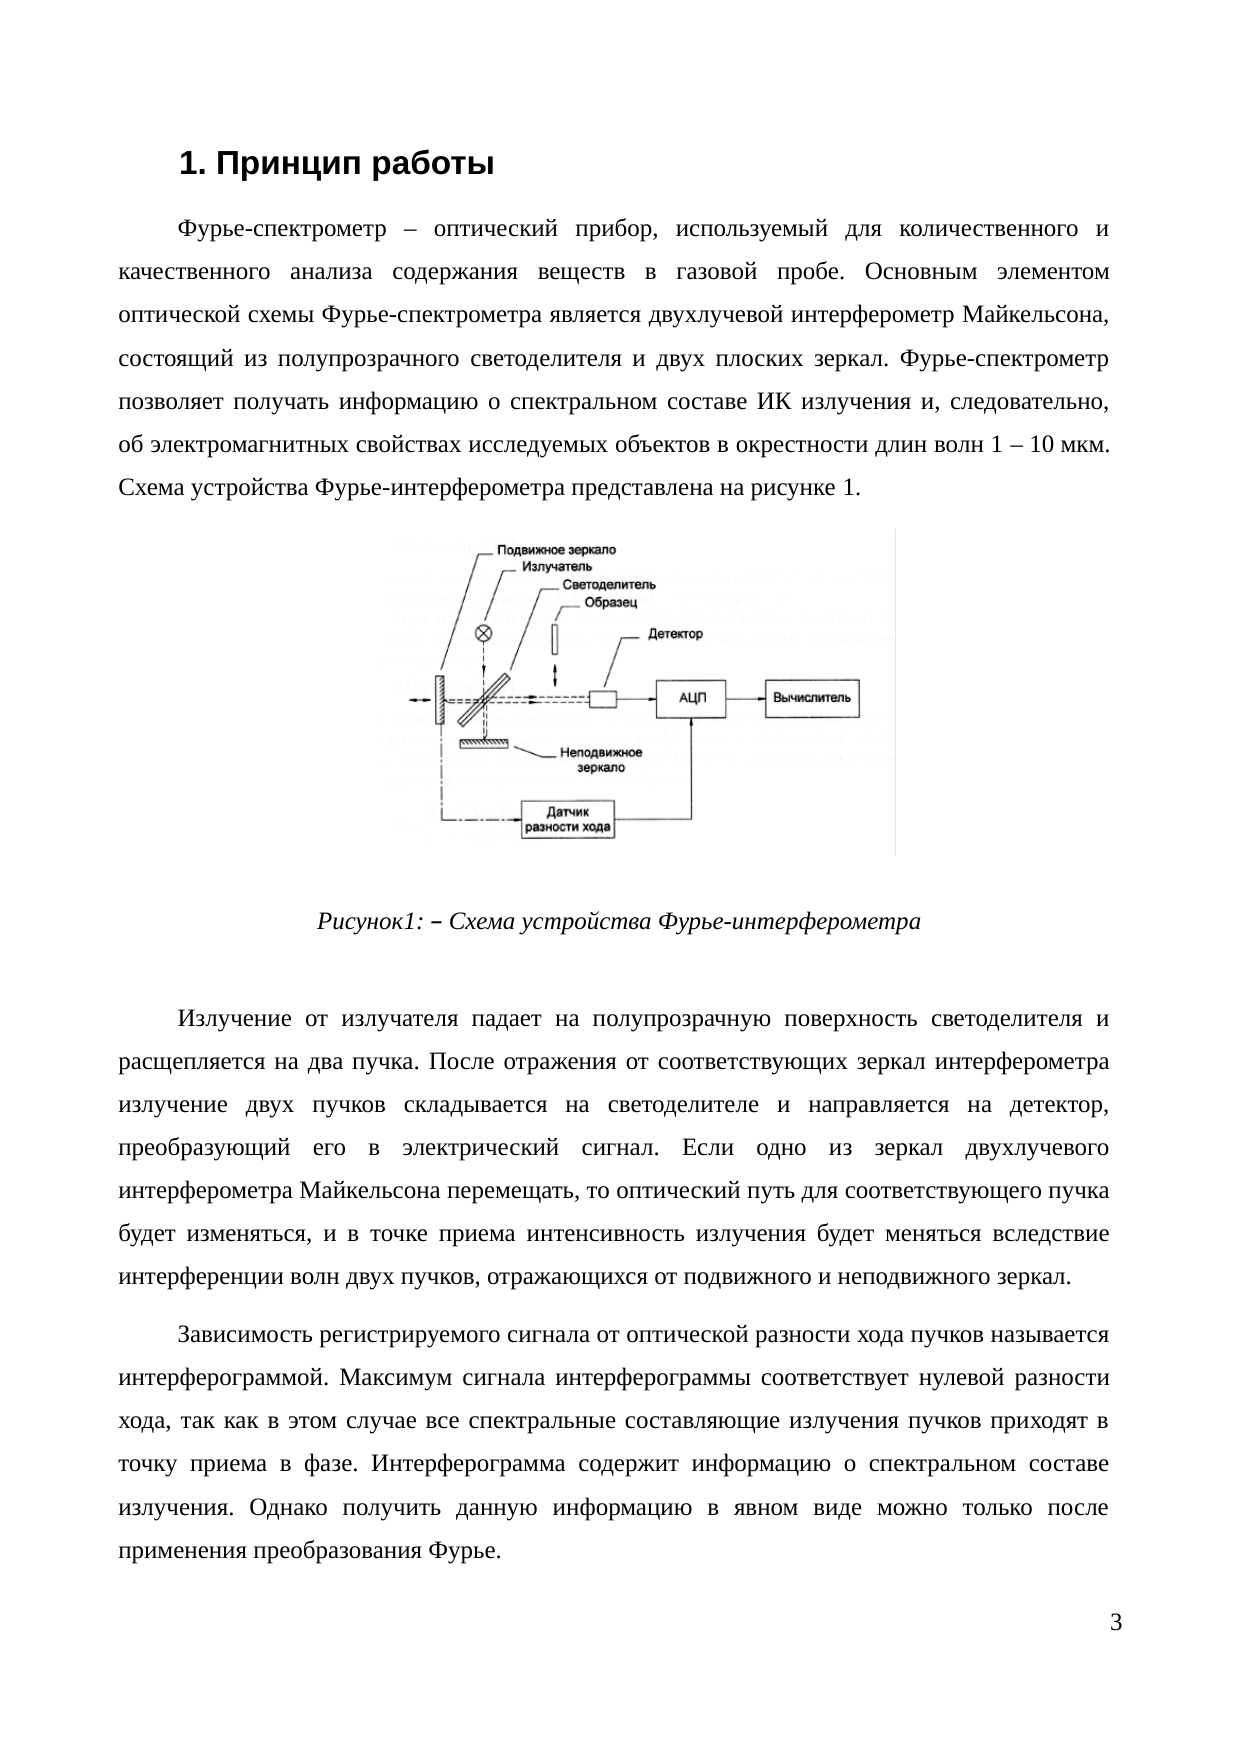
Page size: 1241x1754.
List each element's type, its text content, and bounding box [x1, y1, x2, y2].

text Рисунок1: – Схема устройства Фурье-интерферометра [118, 902, 1122, 936]
text Излучение от излучателя падает на полупрозрачную поверхность светоделителя и расщепляется на два пучка. После отражения от соответствующих зеркал интерферометра излучение двух пучков складывается на светоделителе и направляется на детектор, преобразующий его в электрический сигнал. Если одно из зеркал двухлучевого интерферометра Майкельсона перемещать, то оптический путь для соответствующего пучка будет изменяться, и в точке приема интенсивность излучения будет меняться вследствие интерференции волн двух пучков, отражающихся от подвижного и неподвижного зеркал. [118, 1003, 1110, 1290]
picture [380, 529, 897, 856]
text Фурье-спектрометр – оптический прибор, используемый для количественного и качественного анализа содержания веществ в газовой пробе. Основным элементом оптической схемы Фурье-спектрометра является двухлучевой интерферометр Майкельсона, состоящий из полупрозрачного светоделителя и двух плоских зеркал. Фурье-спектрометр позволяет получать информацию о спектральном составе ИК излучения и, следовательно, об электромагнитных свойствах исследуемых объектов в окрестности длин волн 1 – 10 мкм. Схема устройства Фурье-интерферометра представлена на рисунке 1. [118, 213, 1110, 501]
text Зависимость регистрируемого сигнала от оптической разности хода пучков называется интерферограммой. Максимум сигнала интерферограммы соответствует нулевой разности хода, так как в этом случае все спектральные составляющие излучения пучков приходят в точку приема в фазе. Интерферограмма содержит информацию о спектральном составе излучения. Однако получить данную информацию в явном виде можно только после применения преобразования Фурье. [118, 1319, 1110, 1563]
subtitle Принцип работы [148, 143, 1093, 182]
